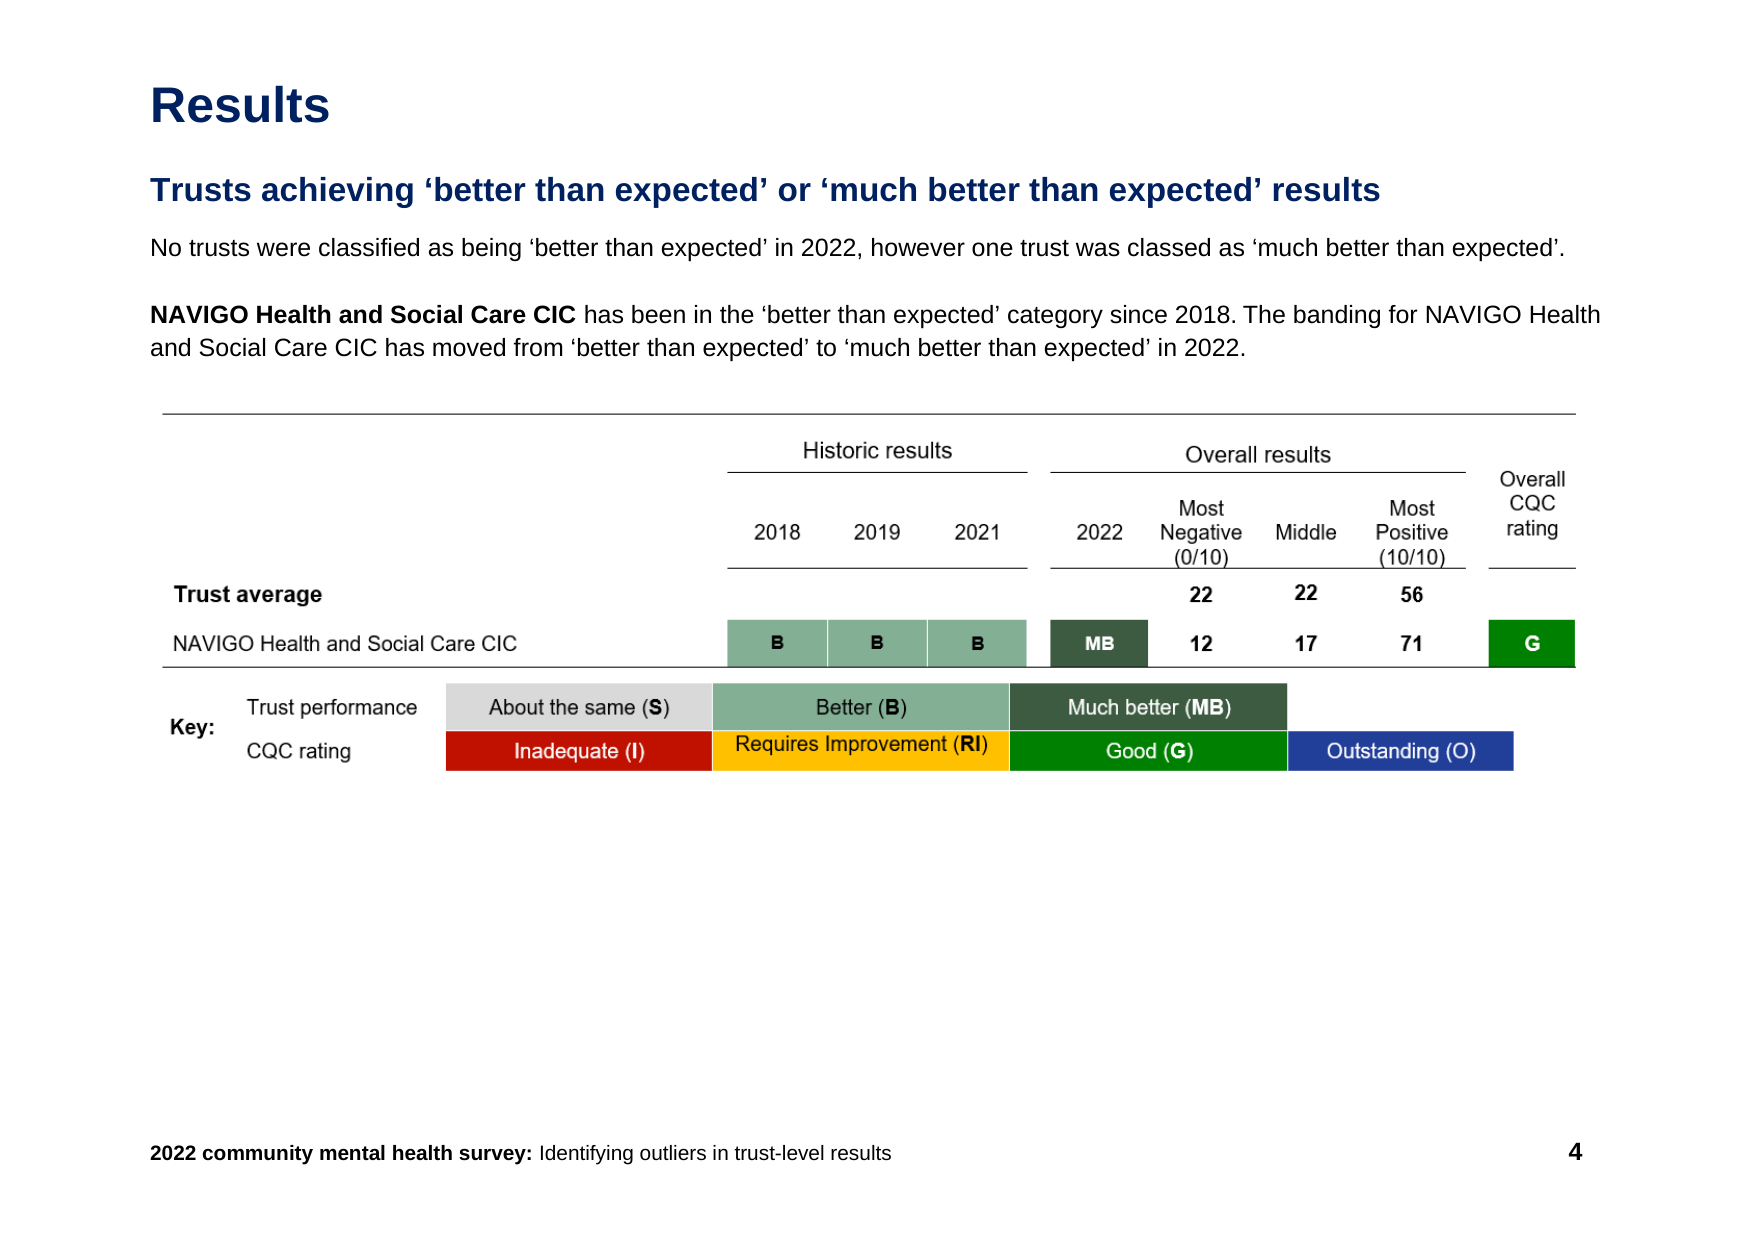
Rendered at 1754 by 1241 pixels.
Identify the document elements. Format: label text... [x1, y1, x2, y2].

text Trusts achieving ‘better than expected’ or ‘much better than expected’ results [150, 170, 1604, 208]
subtitle Results [150, 75, 1604, 132]
text NAVIGO Health and Social Care CIC has been in the ‘better than expected’ category since 2018. The banding for NAVIGO Health and Social Care CIC has moved from ‘better than expected’ to ‘much better than expected’ in 2022. [150, 300, 1604, 362]
text No trusts were classified as being ‘better than expected’ in 2022, however one trust was classed as ‘much better than expected’. [150, 233, 1604, 263]
